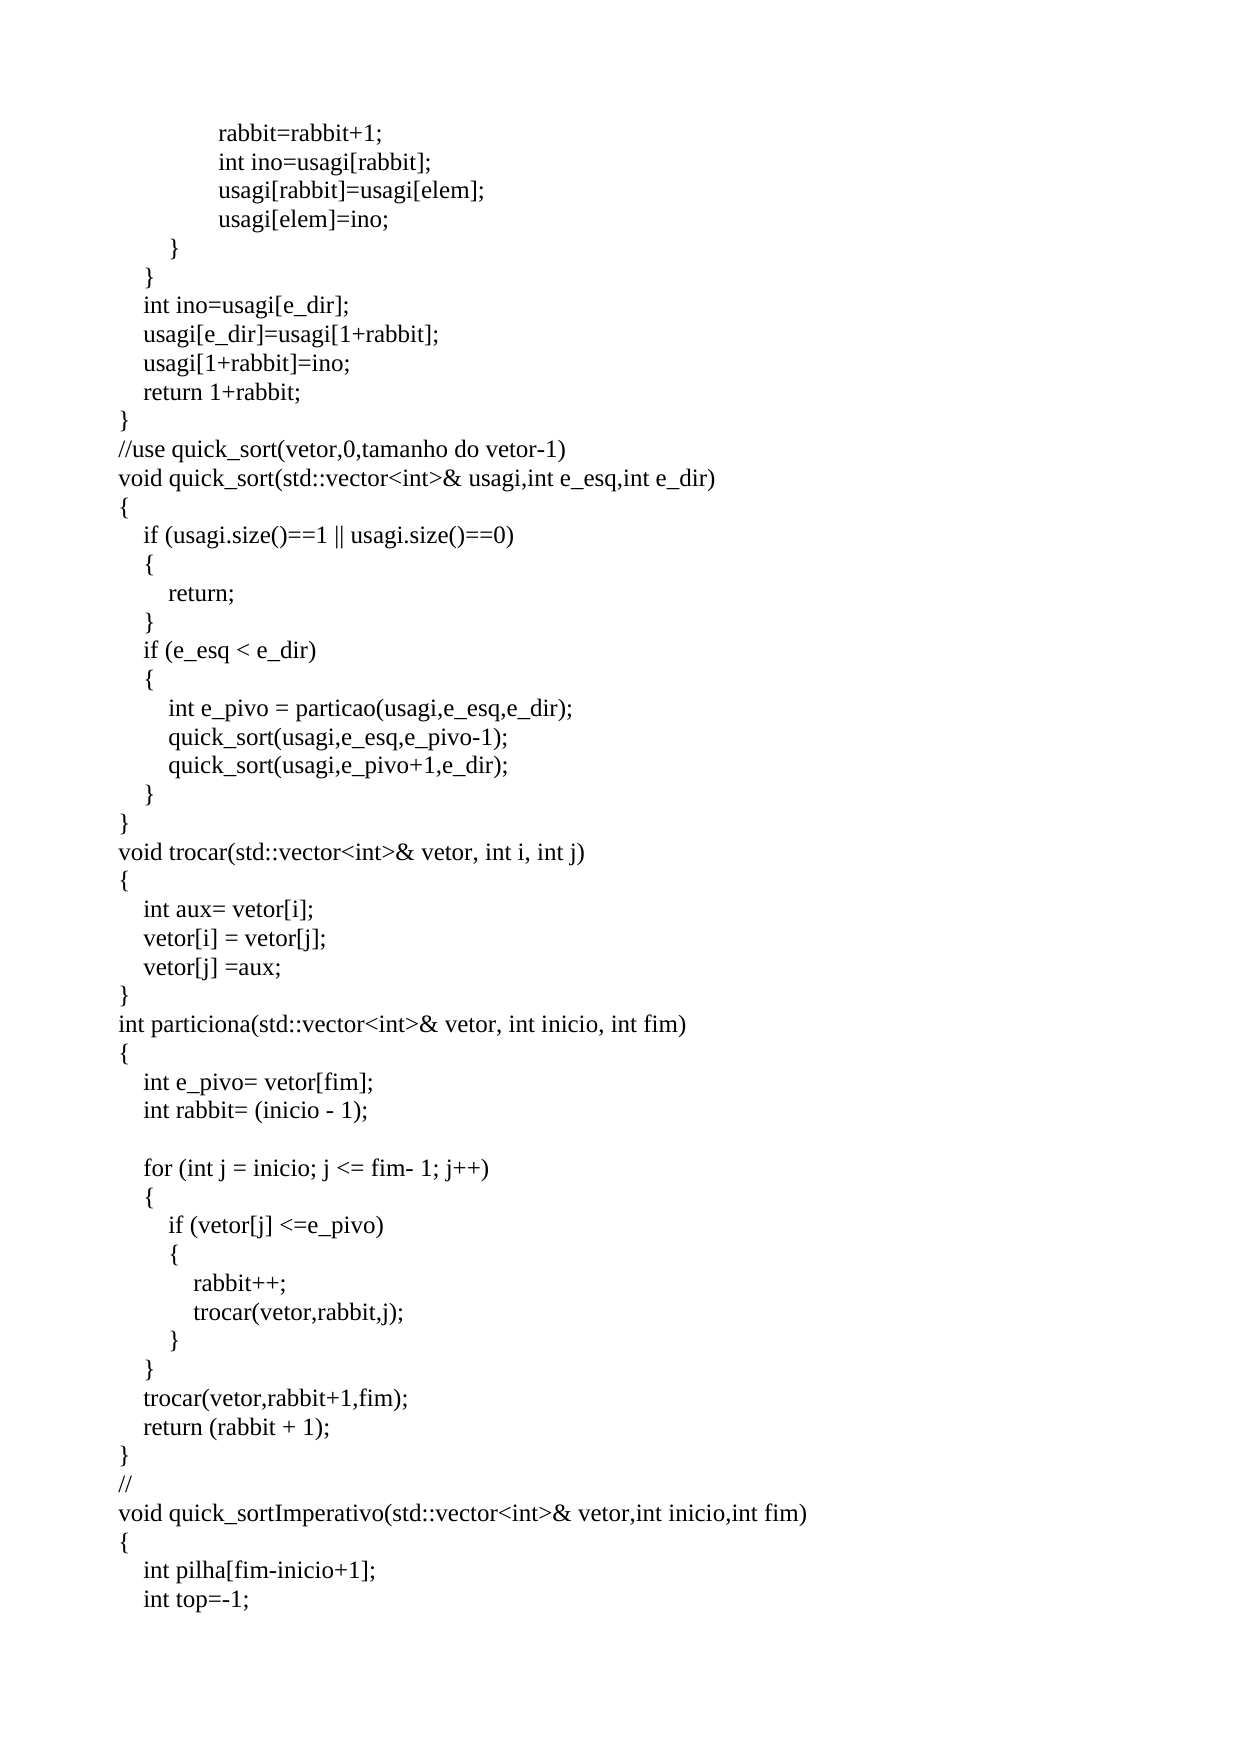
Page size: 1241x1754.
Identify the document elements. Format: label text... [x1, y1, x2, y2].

text int pilha[fim-inicio+1]; [118, 1556, 1122, 1584]
text rabbit++; [118, 1268, 1122, 1297]
text usagi[1+rabbit]=ino; [118, 348, 1122, 377]
text quick_sort(usagi,e_esq,e_pivo-1); [118, 722, 1122, 751]
text if (usagi.size()==1 || usagi.size()==0) [118, 521, 1122, 549]
text int e_pivo= vetor[fim]; [118, 1067, 1122, 1096]
text } [118, 233, 1122, 262]
text for (int j = inicio; j <= fim- 1; j++) [118, 1153, 1122, 1182]
text int e_pivo = particao(usagi,e_esq,e_dir); [118, 693, 1122, 722]
text usagi[rabbit]=usagi[elem]; [118, 176, 1122, 204]
text return; [118, 578, 1122, 607]
text { [118, 1182, 1122, 1211]
text void quick_sort(std::vector<int>& usagi,int e_esq,int e_dir) [118, 463, 1122, 492]
text int ino=usagi[e_dir]; [118, 291, 1122, 319]
text int ino=usagi[rabbit]; [118, 147, 1122, 176]
text { [118, 492, 1122, 521]
text // [118, 1469, 1122, 1498]
text void trocar(std::vector<int>& vetor, int i, int j) [118, 837, 1122, 866]
text if (e_esq < e_dir) [118, 636, 1122, 664]
text trocar(vetor,rabbit+1,fim); [118, 1383, 1122, 1412]
text return (rabbit + 1); [118, 1412, 1122, 1441]
text } [118, 981, 1122, 1009]
text vetor[j] =aux; [118, 952, 1122, 981]
text //use quick_sort(vetor,0,tamanho do vetor-1) [118, 434, 1122, 463]
text { [118, 1239, 1122, 1268]
text int particiona(std::vector<int>& vetor, int inicio, int fim) [118, 1009, 1122, 1038]
text int rabbit= (inicio - 1); [118, 1096, 1122, 1124]
text void quick_sortImperativo(std::vector<int>& vetor,int inicio,int fim) [118, 1498, 1122, 1527]
text quick_sort(usagi,e_pivo+1,e_dir); [118, 751, 1122, 779]
text } [118, 1441, 1122, 1469]
text { [118, 549, 1122, 578]
text int aux= vetor[i]; [118, 894, 1122, 923]
text { [118, 866, 1122, 894]
text { [118, 664, 1122, 693]
text } [118, 607, 1122, 636]
text } [118, 406, 1122, 434]
text { [118, 1038, 1122, 1067]
text if (vetor[j] <=e_pivo) [118, 1211, 1122, 1239]
text } [118, 1326, 1122, 1354]
text usagi[elem]=ino; [118, 204, 1122, 233]
text int top=-1; [118, 1584, 1122, 1613]
text } [118, 808, 1122, 837]
text usagi[e_dir]=usagi[1+rabbit]; [118, 319, 1122, 348]
text return 1+rabbit; [118, 377, 1122, 406]
text } [118, 1354, 1122, 1383]
text { [118, 1527, 1122, 1556]
text rabbit=rabbit+1; [118, 118, 1122, 147]
text } [118, 779, 1122, 808]
text } [118, 262, 1122, 291]
text vetor[i] = vetor[j]; [118, 923, 1122, 952]
text trocar(vetor,rabbit,j); [118, 1297, 1122, 1326]
